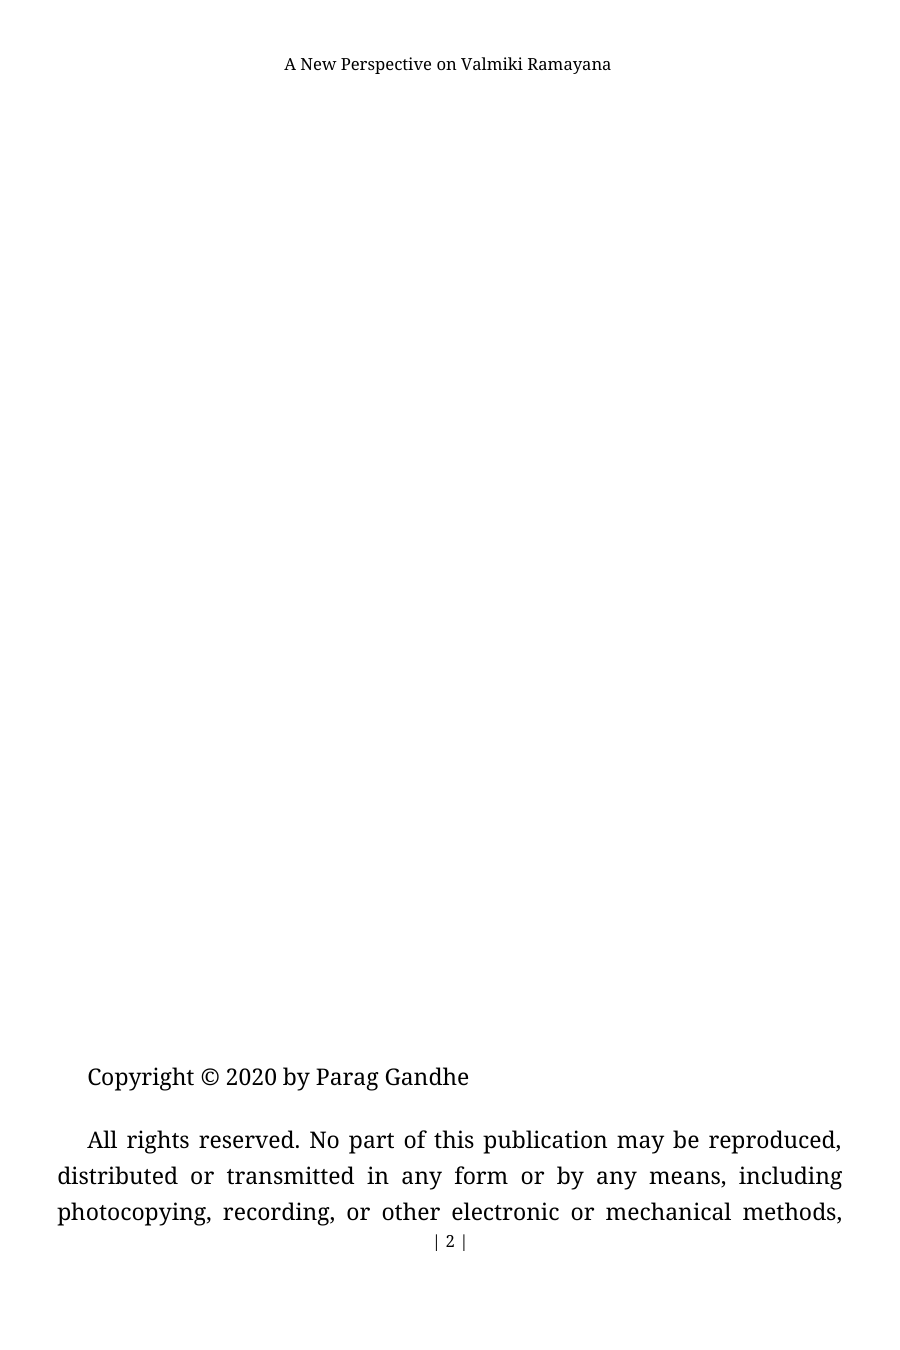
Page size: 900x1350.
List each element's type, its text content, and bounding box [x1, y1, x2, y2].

text Copyright © 2020 by Parag Gandhe [57, 1061, 843, 1092]
text All rights reserved. No part of this publication may be reproduced, distributed or transmitted in any form or by any means, including photocopying, recording, or other electronic or mechanical methods, [57, 1124, 843, 1227]
